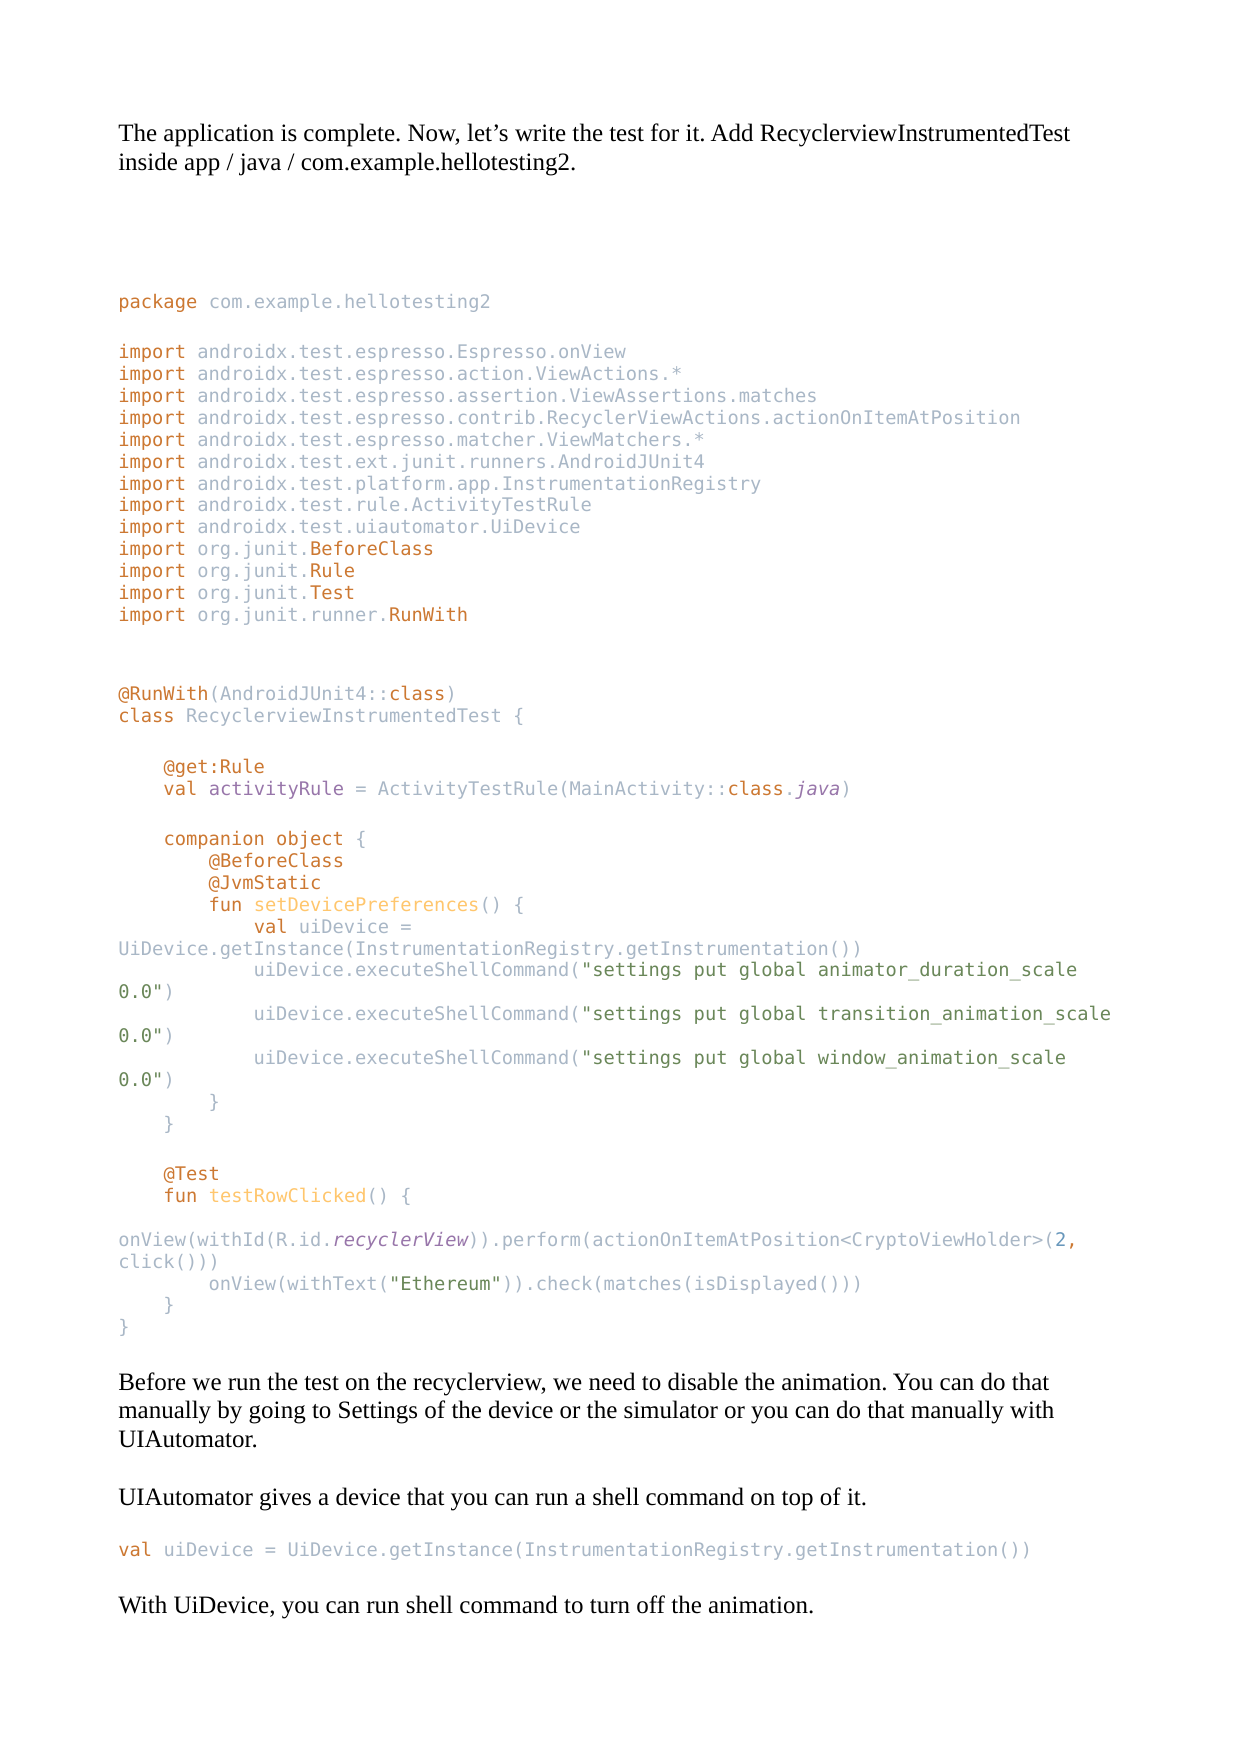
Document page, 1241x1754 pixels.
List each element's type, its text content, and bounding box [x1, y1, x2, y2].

text UIAutomator gives a device that you can run a shell command on top of it. [118, 1482, 1122, 1511]
text Before we run the test on the recyclerview, we need to disable the animation. You can do that manually by going to Settings of the device or the simulator or you can do that manually with UIAutomator. [118, 1367, 1122, 1453]
text With UiDevice, you can run shell command to turn off the animation. [118, 1590, 1122, 1619]
text The application is complete. Now, let’s write the test for it. Add RecyclerviewInstrumentedTest inside app / java / com.example.hellotesting2. [118, 118, 1122, 176]
text val uiDevice = UiDevice.getInstance(InstrumentationRegistry.getInstrumentation()) [118, 1539, 1122, 1561]
text package com.example.hellotesting2 import androidx.test.espresso.Espresso.onView import androidx.test.espresso.action.ViewActions.* import androidx.test.espresso.assertion.ViewAssertions.matches import androidx.test.espresso.contrib.RecyclerViewActions.actionOnItemAtPosition import androidx.test.espresso.matcher.ViewMatchers.* import androidx.test.ext.junit.runners.AndroidJUnit4 import androidx.test.platform.app.InstrumentationRegistry import androidx.test.rule.ActivityTestRule import androidx.test.uiautomator.UiDevice import org.junit.BeforeClass import org.junit.Rule import org.junit.Test import org.junit.runner.RunWith @RunWith(AndroidJUnit4::class) class RecyclerviewInstrumentedTest { @get:Rule val activityRule = ActivityTestRule(MainActivity::class.java) companion object { @BeforeClass @JvmStatic fun setDevicePreferences() { val uiDevice = UiDevice.getInstance(InstrumentationRegistry.getInstrumentation()) uiDevice.executeShellCommand("settings put global animator_duration_scale 0.0") uiDevice.executeShellCommand("settings put global transition_animation_scale 0.0") uiDevice.executeShellCommand("settings put global window_animation_scale 0.0") } } @Test fun testRowClicked() { onView(withId(R.id.recyclerView)).perform(actionOnItemAtPosition<CryptoViewHolder>(2, click())) onView(withText("Ethereum")).check(matches(isDisplayed())) } } [118, 291, 1122, 1338]
